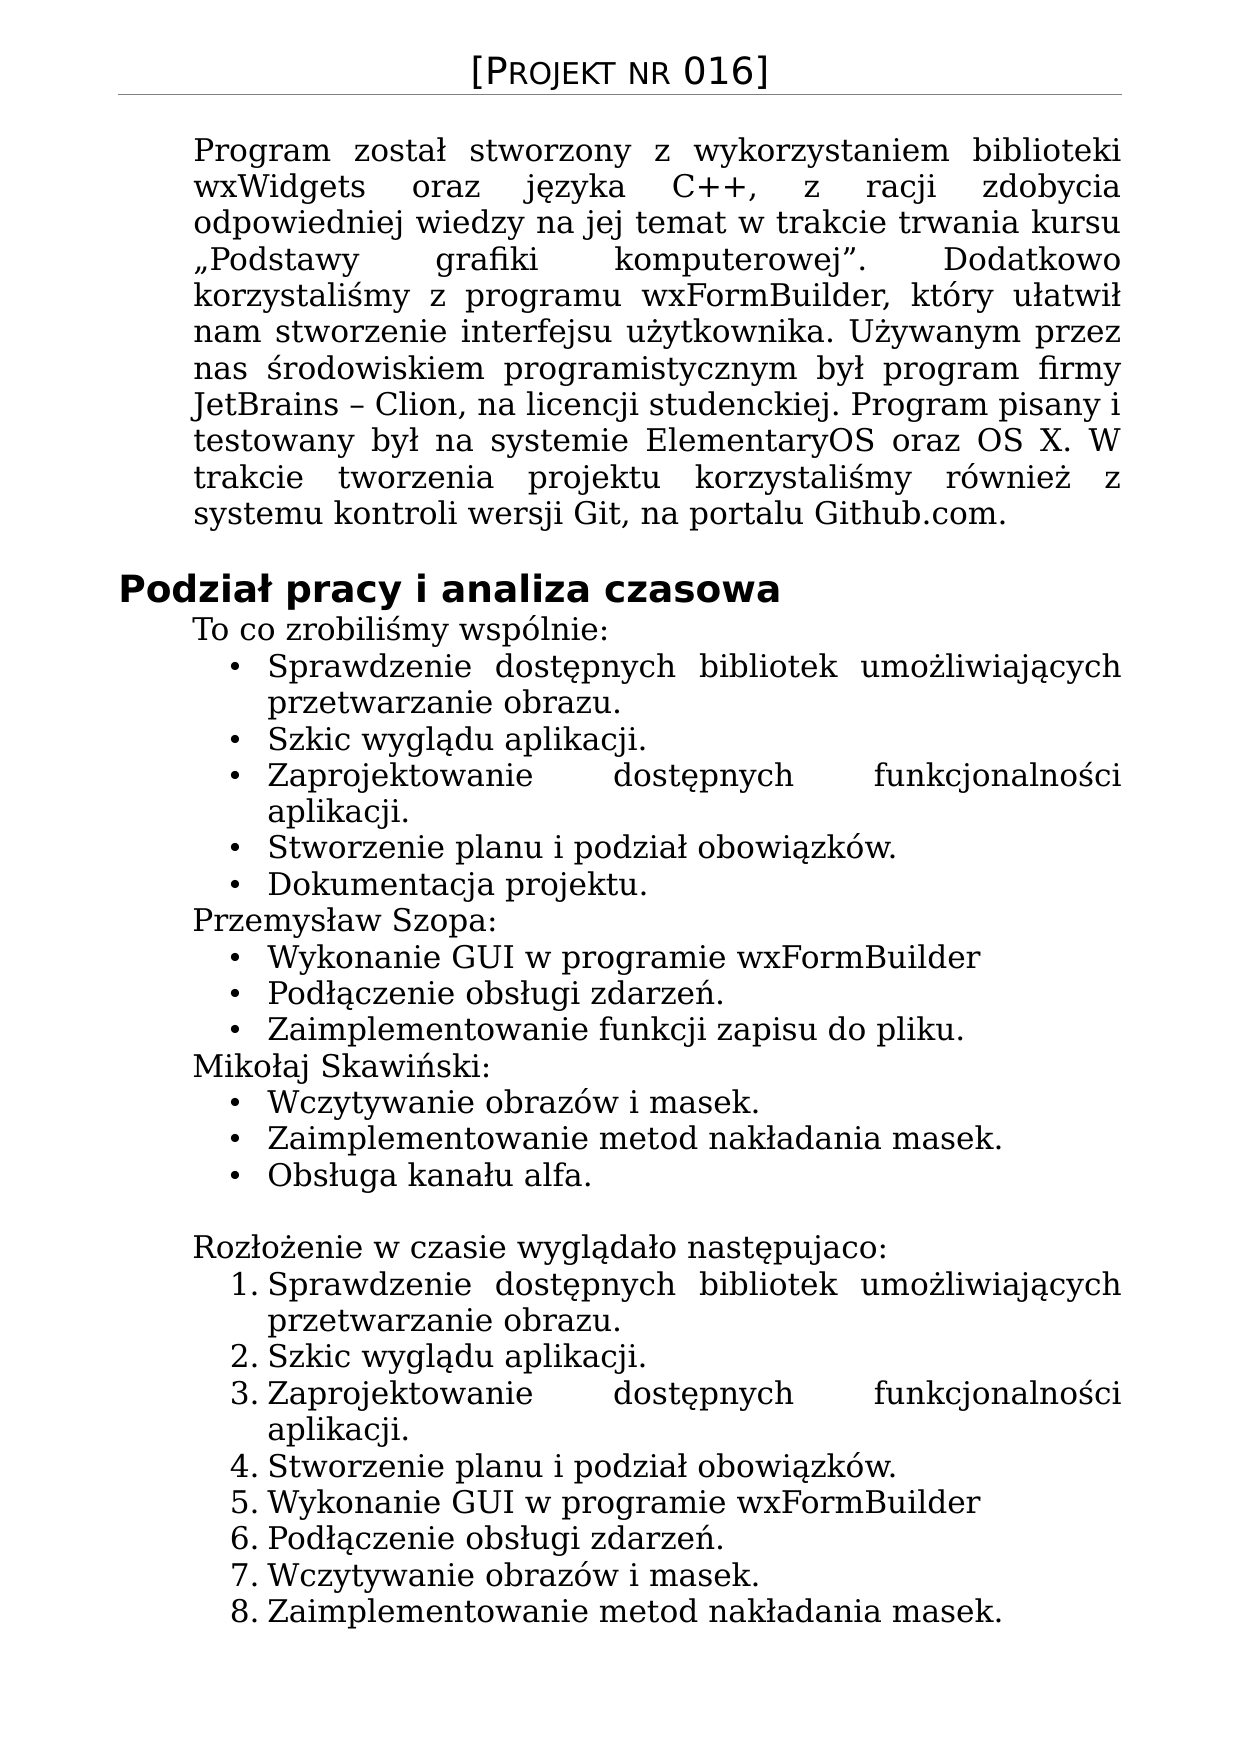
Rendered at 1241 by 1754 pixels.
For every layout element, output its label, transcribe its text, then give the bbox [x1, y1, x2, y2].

list Szkic wyglądu aplikacji. [229, 721, 1122, 757]
list Wczytywanie obrazów i masek. [229, 1557, 1122, 1593]
list Podłączenie obsługi zdarzeń. [229, 975, 1122, 1012]
list Program został stworzony z wykorzystaniem biblioteki wxWidgets oraz języka C++, z racji zdobycia odpowiedniej wiedzy na jej temat w trakcie trwania kursu „Podstawy grafiki komputerowej”. Dodatkowo korzystaliśmy z programu wxFormBuilder, który ułatwił nam stworzenie interfejsu użytkownika. Używanym przez nas środowiskiem programistycznym był program firmy JetBrains – Clion, na licencji studenckiej. Program pisany i testowany był na systemie ElementaryOS oraz OS X. W trakcie tworzenia projektu korzystaliśmy również z systemu kontroli wersji Git, na portalu Github.com. [156, 132, 1122, 532]
text To co zrobiliśmy wspólnie: [192, 612, 1122, 648]
text Przemysław Szopa: [192, 903, 1122, 939]
list Sprawdzenie dostępnych bibliotek umożliwiających przetwarzanie obrazu. [229, 648, 1122, 721]
text Podział pracy i analiza czasowa [118, 568, 1122, 612]
list Wykonanie GUI w programie wxFormBuilder [229, 1484, 1122, 1521]
text Rozłożenie w czasie wyglądało następujaco: [192, 1230, 1122, 1266]
list Podłączenie obsługi zdarzeń. [229, 1521, 1122, 1557]
list Zaprojektowanie dostępnych funkcjonalności aplikacji. [229, 1375, 1122, 1448]
list Szkic wyglądu aplikacji. [229, 1339, 1122, 1375]
list Zaimplementowanie metod nakładania masek. [229, 1593, 1122, 1630]
list Zaprojektowanie dostępnych funkcjonalności aplikacji. [229, 757, 1122, 830]
list Zaimplementowanie metod nakładania masek. [229, 1121, 1122, 1157]
list Obsługa kanału alfa. [229, 1157, 1122, 1193]
list Stworzenie planu i podział obowiązków. [229, 830, 1122, 866]
list Zaimplementowanie funkcji zapisu do pliku. [229, 1012, 1122, 1048]
list Stworzenie planu i podział obowiązków. [229, 1448, 1122, 1484]
text Mikołaj Skawiński: [192, 1048, 1122, 1084]
list Dokumentacja projektu. [229, 866, 1122, 903]
list Wykonanie GUI w programie wxFormBuilder [229, 939, 1122, 975]
list Sprawdzenie dostępnych bibliotek umożliwiających przetwarzanie obrazu. [229, 1266, 1122, 1339]
list Wczytywanie obrazów i masek. [229, 1084, 1122, 1121]
